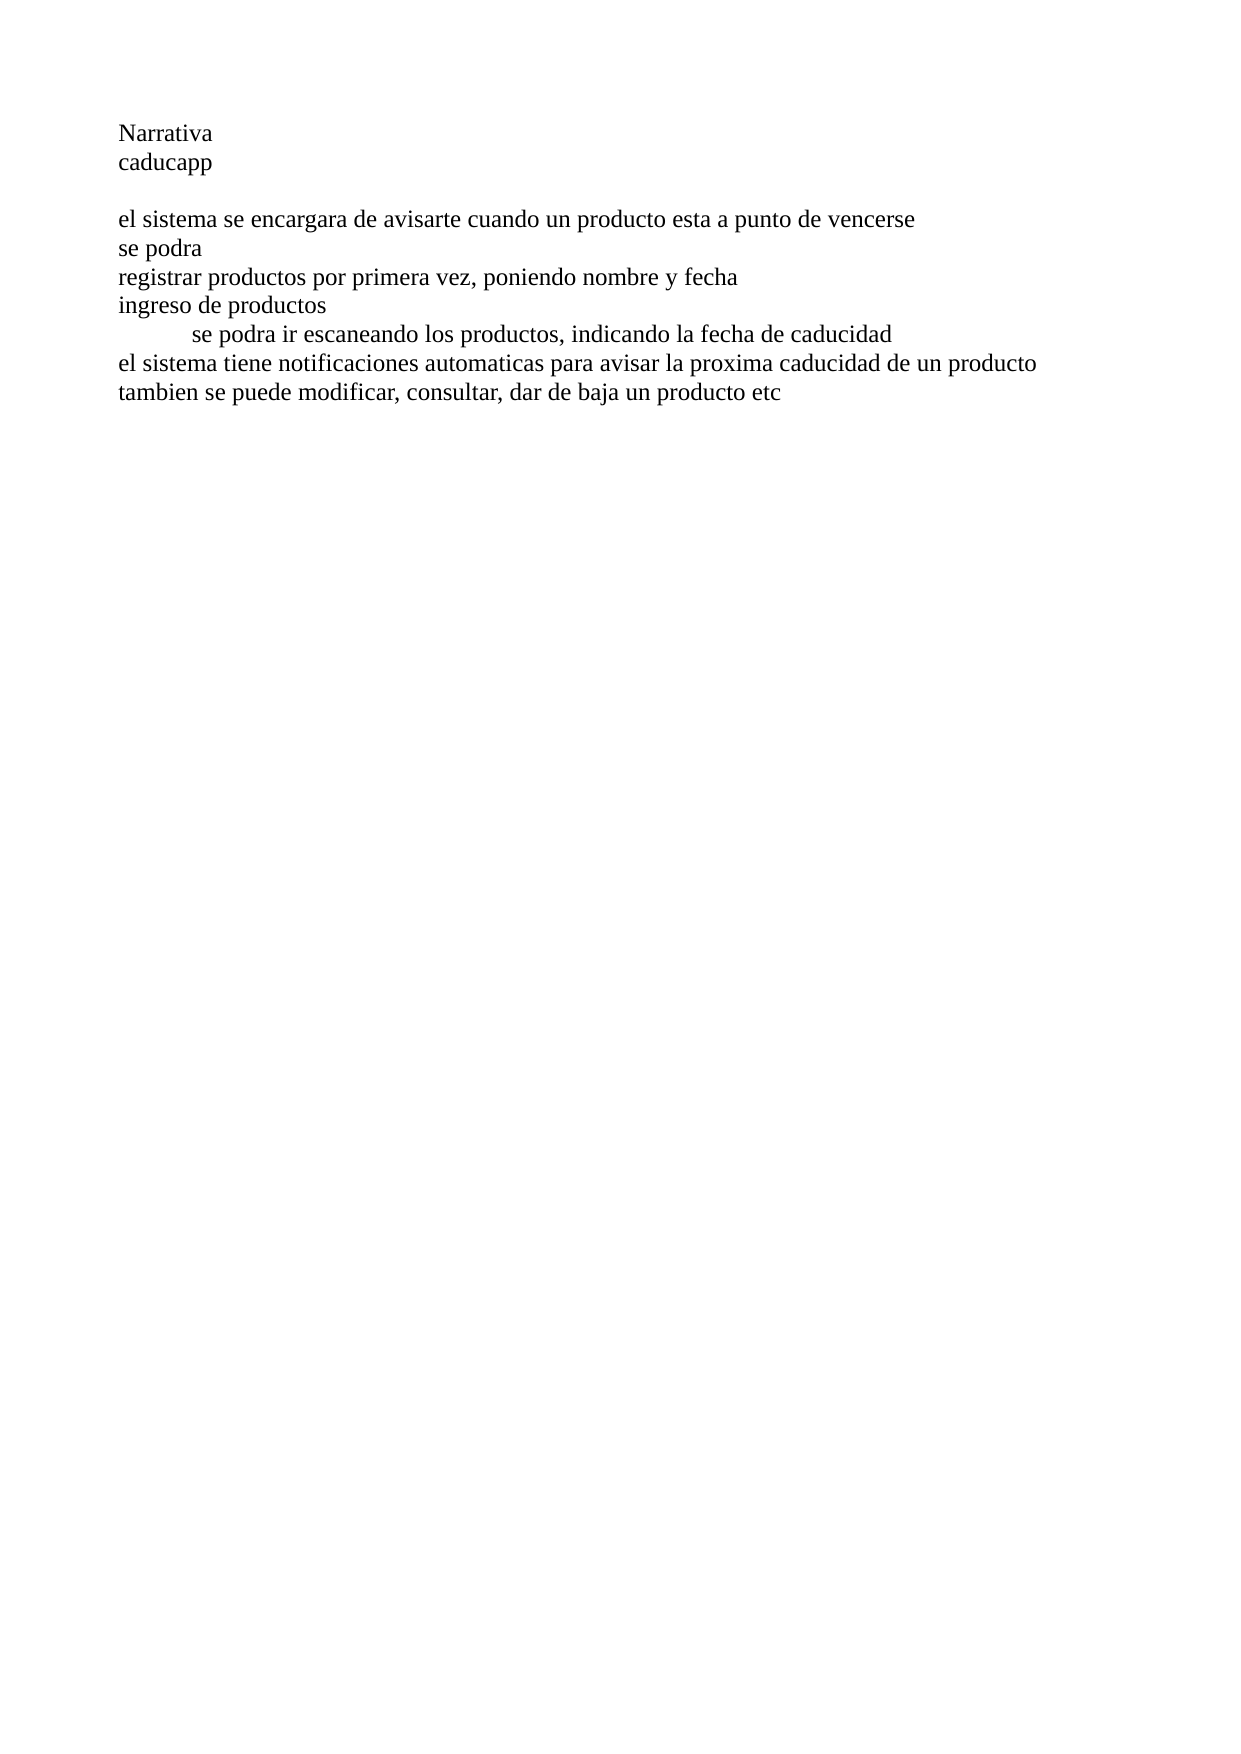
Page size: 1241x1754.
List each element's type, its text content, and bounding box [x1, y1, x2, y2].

text el sistema se encargara de avisarte cuando un producto esta a punto de vencerse [118, 204, 1122, 233]
text Narrativa [118, 118, 1122, 147]
text caducapp [118, 147, 1122, 176]
text se podra ir escaneando los productos, indicando la fecha de caducidad [118, 319, 1122, 348]
text tambien se puede modificar, consultar, dar de baja un producto etc [118, 377, 1122, 406]
text se podra [118, 233, 1122, 262]
text ingreso de productos [118, 291, 1122, 319]
text el sistema tiene notificaciones automaticas para avisar la proxima caducidad de un producto [118, 348, 1122, 377]
text registrar productos por primera vez, poniendo nombre y fecha [118, 262, 1122, 291]
